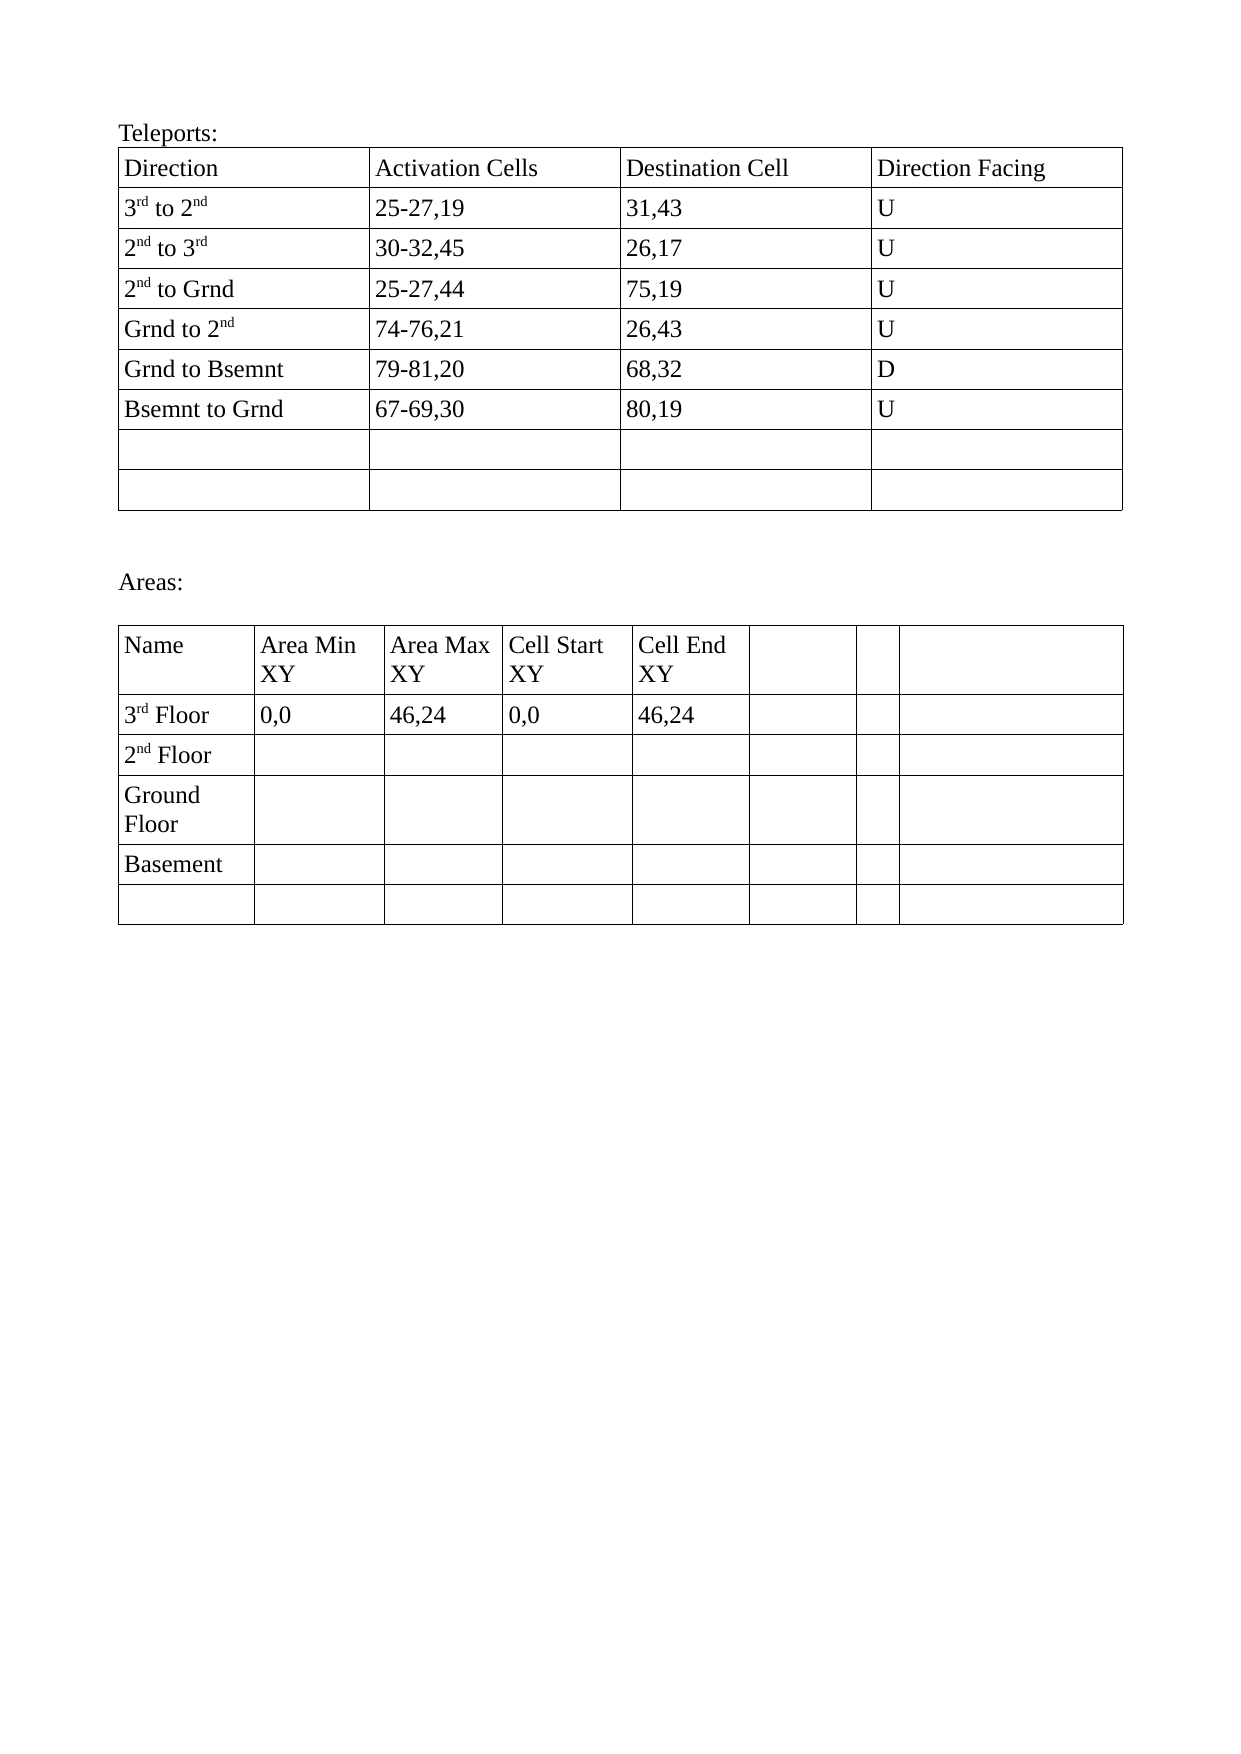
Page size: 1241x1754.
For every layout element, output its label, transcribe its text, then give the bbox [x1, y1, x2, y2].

table_cell Grnd to Bsemnt [119, 350, 369, 389]
table_header Direction Facing [872, 148, 1122, 187]
table_header Activation Cells [370, 148, 620, 187]
table_header Area Max XY [385, 626, 502, 694]
table_cell Grnd to 2nd [119, 309, 369, 348]
table_cell 80,19 [621, 390, 871, 429]
table_cell U [872, 309, 1122, 348]
table_cell Basement [119, 845, 254, 884]
table_cell [621, 470, 871, 510]
table_cell [119, 885, 254, 924]
table_cell [621, 430, 871, 469]
table_cell [370, 430, 620, 469]
table_cell U [872, 390, 1122, 429]
table_cell [385, 776, 502, 843]
table_cell [750, 845, 856, 884]
table_header [900, 626, 1123, 694]
table_cell 25-27,19 [370, 188, 620, 227]
table_cell [750, 776, 856, 843]
table_cell U [872, 188, 1122, 227]
table_cell [857, 885, 899, 924]
table_cell 26,43 [621, 309, 871, 348]
table_cell 46,24 [385, 695, 502, 734]
table_header Cell Start XY [503, 626, 632, 694]
table_cell U [872, 229, 1122, 268]
table_cell 2nd to 3rd [119, 229, 369, 268]
table_cell 31,43 [621, 188, 871, 227]
table_cell [900, 845, 1123, 884]
table_cell [872, 430, 1122, 469]
table_cell [872, 470, 1122, 510]
table_header Area Min XY [255, 626, 384, 694]
table_cell 74-76,21 [370, 309, 620, 348]
table_cell Ground Floor [119, 776, 254, 843]
table_cell [900, 776, 1123, 843]
table_cell 46,24 [633, 695, 749, 734]
table_cell D [872, 350, 1122, 389]
table_cell [370, 470, 620, 510]
table_cell [385, 845, 502, 884]
table_cell [857, 695, 899, 734]
table_cell [750, 735, 856, 774]
table_cell [633, 885, 749, 924]
table_cell [633, 735, 749, 774]
table_cell [857, 735, 899, 774]
table_cell 3rd to 2nd [119, 188, 369, 227]
table_cell 68,32 [621, 350, 871, 389]
table_cell 26,17 [621, 229, 871, 268]
table_cell 3rd Floor [119, 695, 254, 734]
table_cell 25-27,44 [370, 269, 620, 308]
table_cell [503, 885, 632, 924]
table_cell 0,0 [503, 695, 632, 734]
table_cell 2nd Floor [119, 735, 254, 774]
table_cell [503, 735, 632, 774]
table_cell [503, 845, 632, 884]
table_cell [750, 885, 856, 924]
table_cell U [872, 269, 1122, 308]
table_cell [255, 885, 384, 924]
table_cell [750, 695, 856, 734]
table_cell [255, 845, 384, 884]
table_cell [900, 735, 1123, 774]
table_header Cell End XY [633, 626, 749, 694]
table_header [857, 626, 899, 694]
table_cell [503, 776, 632, 843]
table_cell 67-69,30 [370, 390, 620, 429]
table_cell [119, 470, 369, 510]
table_cell 0,0 [255, 695, 384, 734]
table_header Direction [119, 148, 369, 187]
table_cell [857, 845, 899, 884]
table_header Destination Cell [621, 148, 871, 187]
table_cell [857, 776, 899, 843]
table_cell 30-32,45 [370, 229, 620, 268]
table_cell 79-81,20 [370, 350, 620, 389]
table_header Name [119, 626, 254, 694]
table_cell 75,19 [621, 269, 871, 308]
table_cell [900, 695, 1123, 734]
table_cell [633, 776, 749, 843]
table_cell [119, 430, 369, 469]
text Areas: [118, 567, 1122, 596]
table_cell [385, 885, 502, 924]
table_cell [633, 845, 749, 884]
table_cell 2nd to Grnd [119, 269, 369, 308]
table_cell [255, 776, 384, 843]
text Teleports: [118, 118, 1122, 147]
table_header [750, 626, 856, 694]
table_cell [255, 735, 384, 774]
table_cell [900, 885, 1123, 924]
table_cell [385, 735, 502, 774]
table_cell Bsemnt to Grnd [119, 390, 369, 429]
